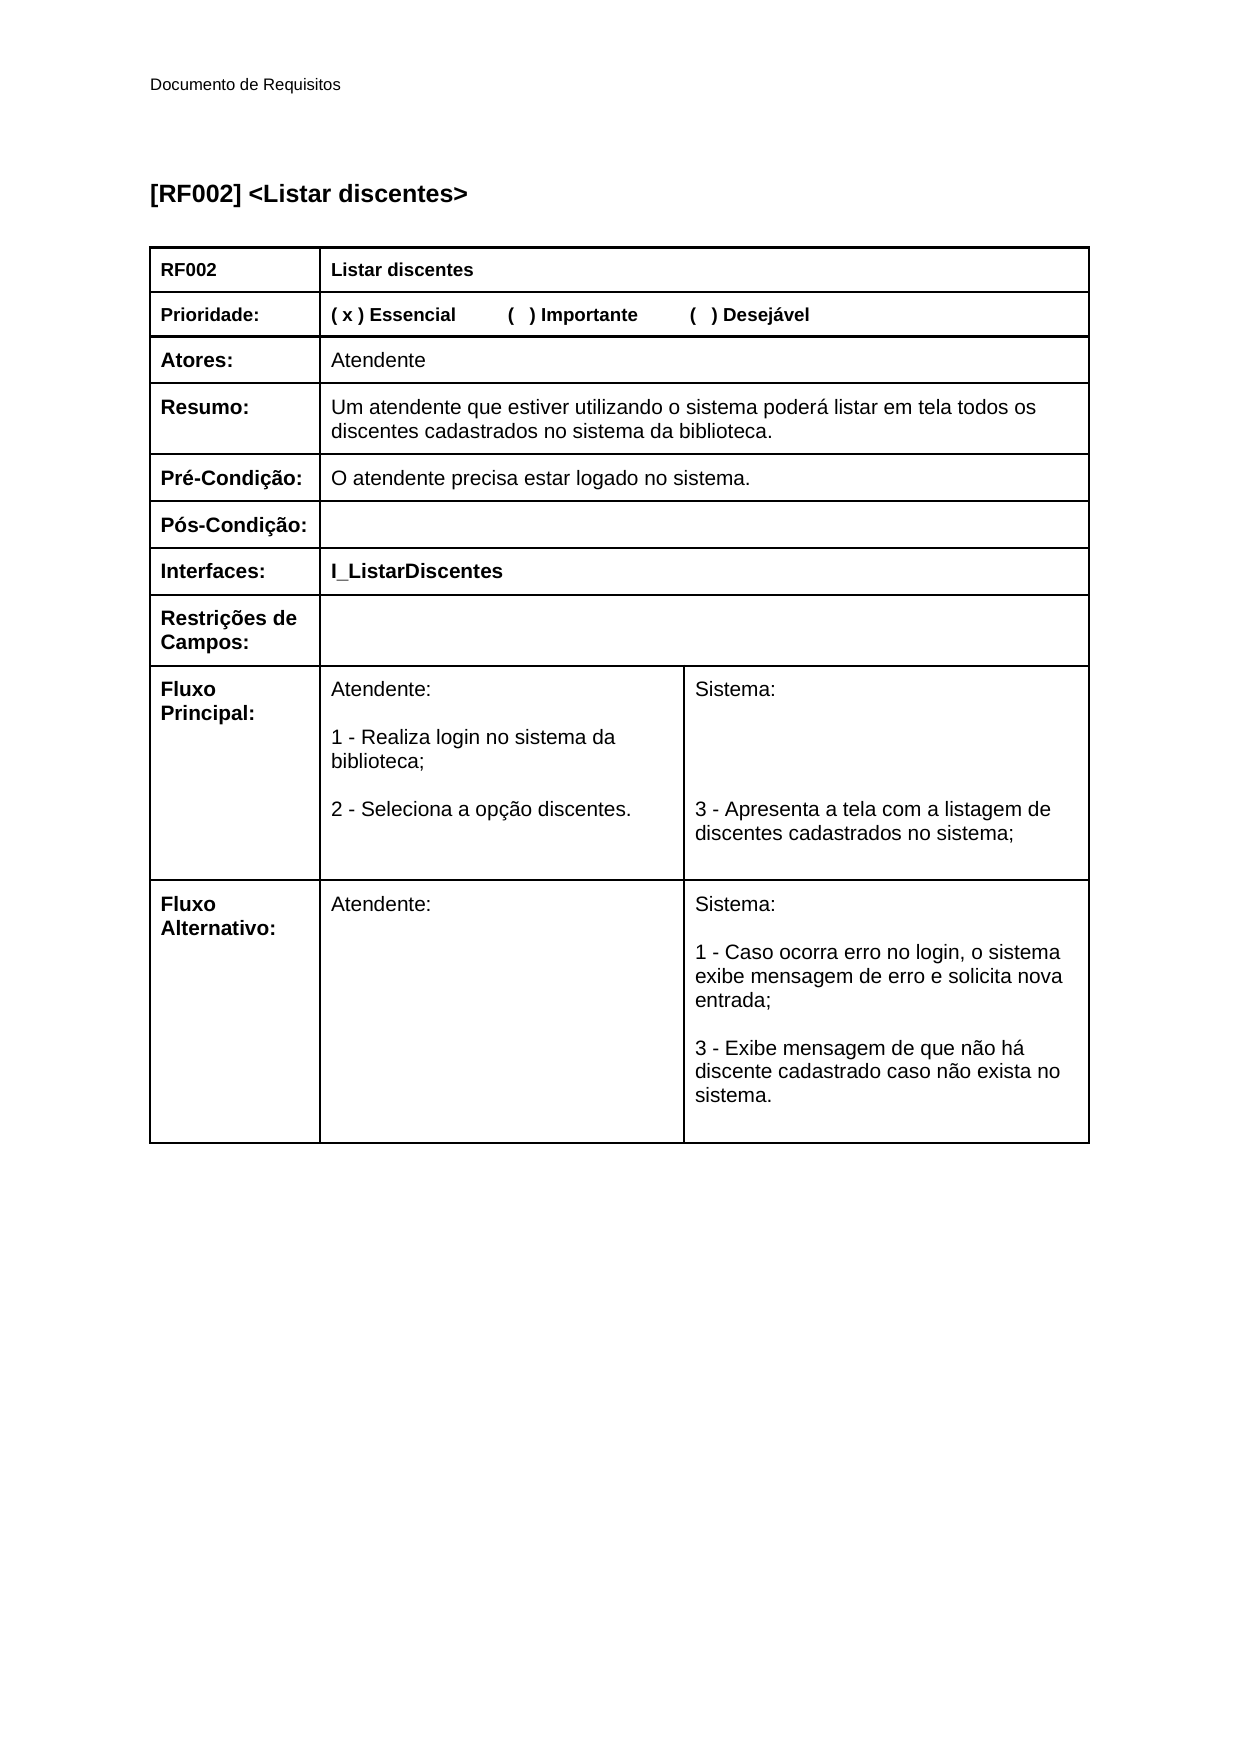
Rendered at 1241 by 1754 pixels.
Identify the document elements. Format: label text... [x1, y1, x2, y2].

table_cell Atendente: 1 - Realiza login no sistema da biblioteca; 2 - Seleciona a opção discentes. [321, 667, 683, 879]
table_header Listar discentes [321, 249, 1088, 291]
table_cell [321, 596, 1088, 664]
table_cell Atendente: [321, 881, 683, 1142]
table_cell Sistema: 3 - Apresenta a tela com a listagem de discentes cadastrados no sistema; [685, 667, 1088, 879]
table_cell O atendente precisa estar logado no sistema. [321, 455, 1088, 500]
table_cell Pré-Condição: [151, 455, 319, 500]
table_cell Sistema: 1 - Caso ocorra erro no login, o sistema exibe mensagem de erro e solicita nova entrada; 3 - Exibe mensagem de que não há discente cadastrado caso não exista no sistema. [685, 881, 1088, 1142]
table_cell ( x ) Essencial ( ) Importante ( ) Desejável [321, 293, 1088, 335]
table_cell Um atendente que estiver utilizando o sistema poderá listar em tela todos os discentes cadastrados no sistema da biblioteca. [321, 384, 1088, 453]
table_cell Restrições de Campos: [151, 596, 319, 664]
table_cell Atendente [321, 338, 1088, 382]
table_cell Fluxo Alternativo: [151, 881, 319, 1142]
table_cell Interfaces: [151, 549, 319, 594]
table_cell Prioridade: [151, 293, 319, 335]
table_cell [321, 502, 1088, 547]
table_cell Fluxo Principal: [151, 667, 319, 879]
subtitle [RF002] <Listar discentes> [150, 179, 1090, 208]
table_cell Atores: [151, 338, 319, 382]
table_cell Pós-Condição: [151, 502, 319, 547]
table_cell Resumo: [151, 384, 319, 453]
table_cell I_ListarDiscentes [321, 549, 1088, 594]
table_header RF002 [151, 249, 319, 291]
